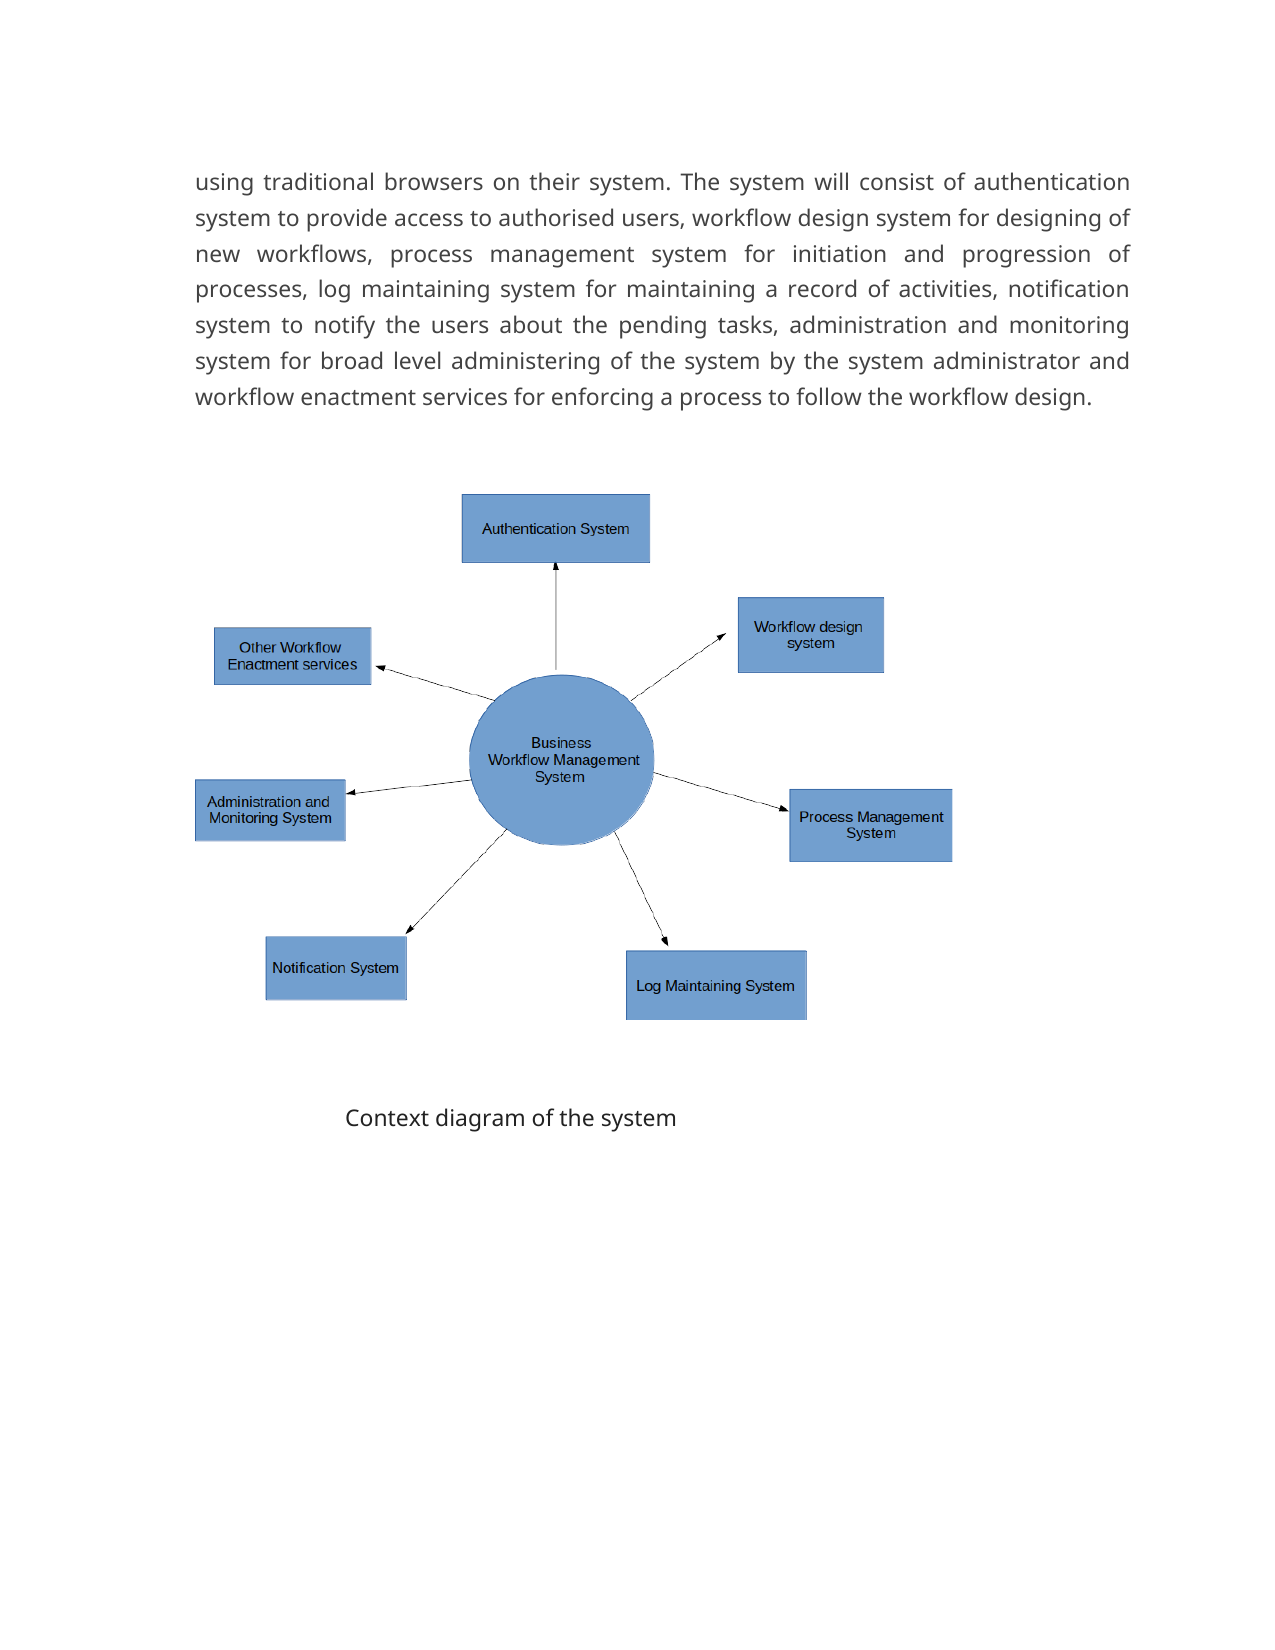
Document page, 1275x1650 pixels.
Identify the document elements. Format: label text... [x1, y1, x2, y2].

text Context diagram of the system [195, 1102, 1131, 1133]
picture [195, 494, 953, 1020]
text using traditional browsers on their system. The system will consist of authentication system to provide access to authorised users, workflow design system for designing of new workflows, process management system for initiation and progression of processes, log maintaining system for maintaining a record of activities, notification system to notify the users about the pending tasks, administration and monitoring system for broad level administering of the system by the system administrator and workflow enactment services for enforcing a process to follow the workflow design. [195, 166, 1131, 412]
